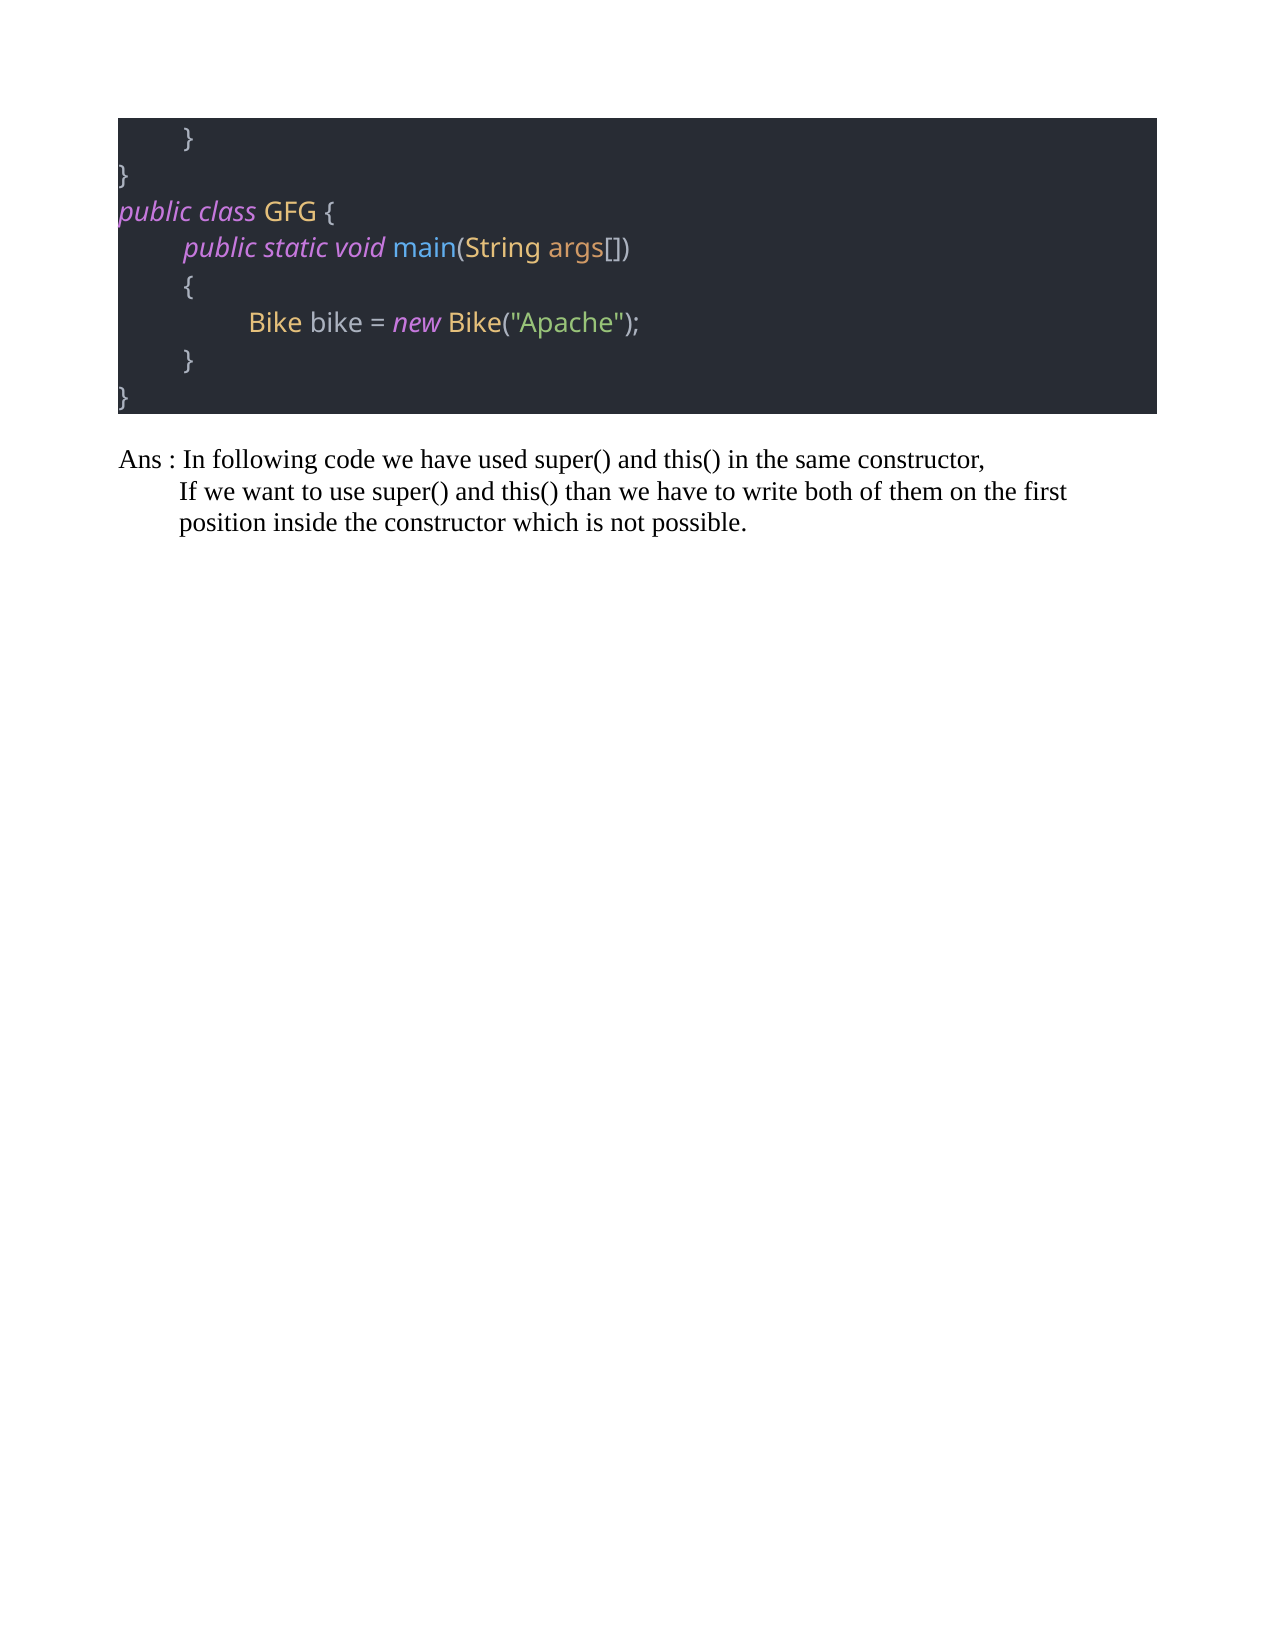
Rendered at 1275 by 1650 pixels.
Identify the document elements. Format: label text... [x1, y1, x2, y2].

text { [118, 266, 1157, 303]
text Ans : In following code we have used super() and this() in the same constructor, [118, 444, 1157, 475]
text public class GFG { [118, 192, 1157, 229]
text } [118, 377, 1157, 414]
text } [118, 155, 1157, 192]
text Bike bike = new Bike("Apache"); [118, 303, 1157, 340]
text } [118, 340, 1157, 377]
text } [118, 118, 1157, 155]
text If we want to use super() and this() than we have to write both of them on the first [118, 475, 1157, 506]
text public static void main(String args[]) [118, 229, 1157, 266]
text position inside the constructor which is not possible. [118, 506, 1157, 537]
